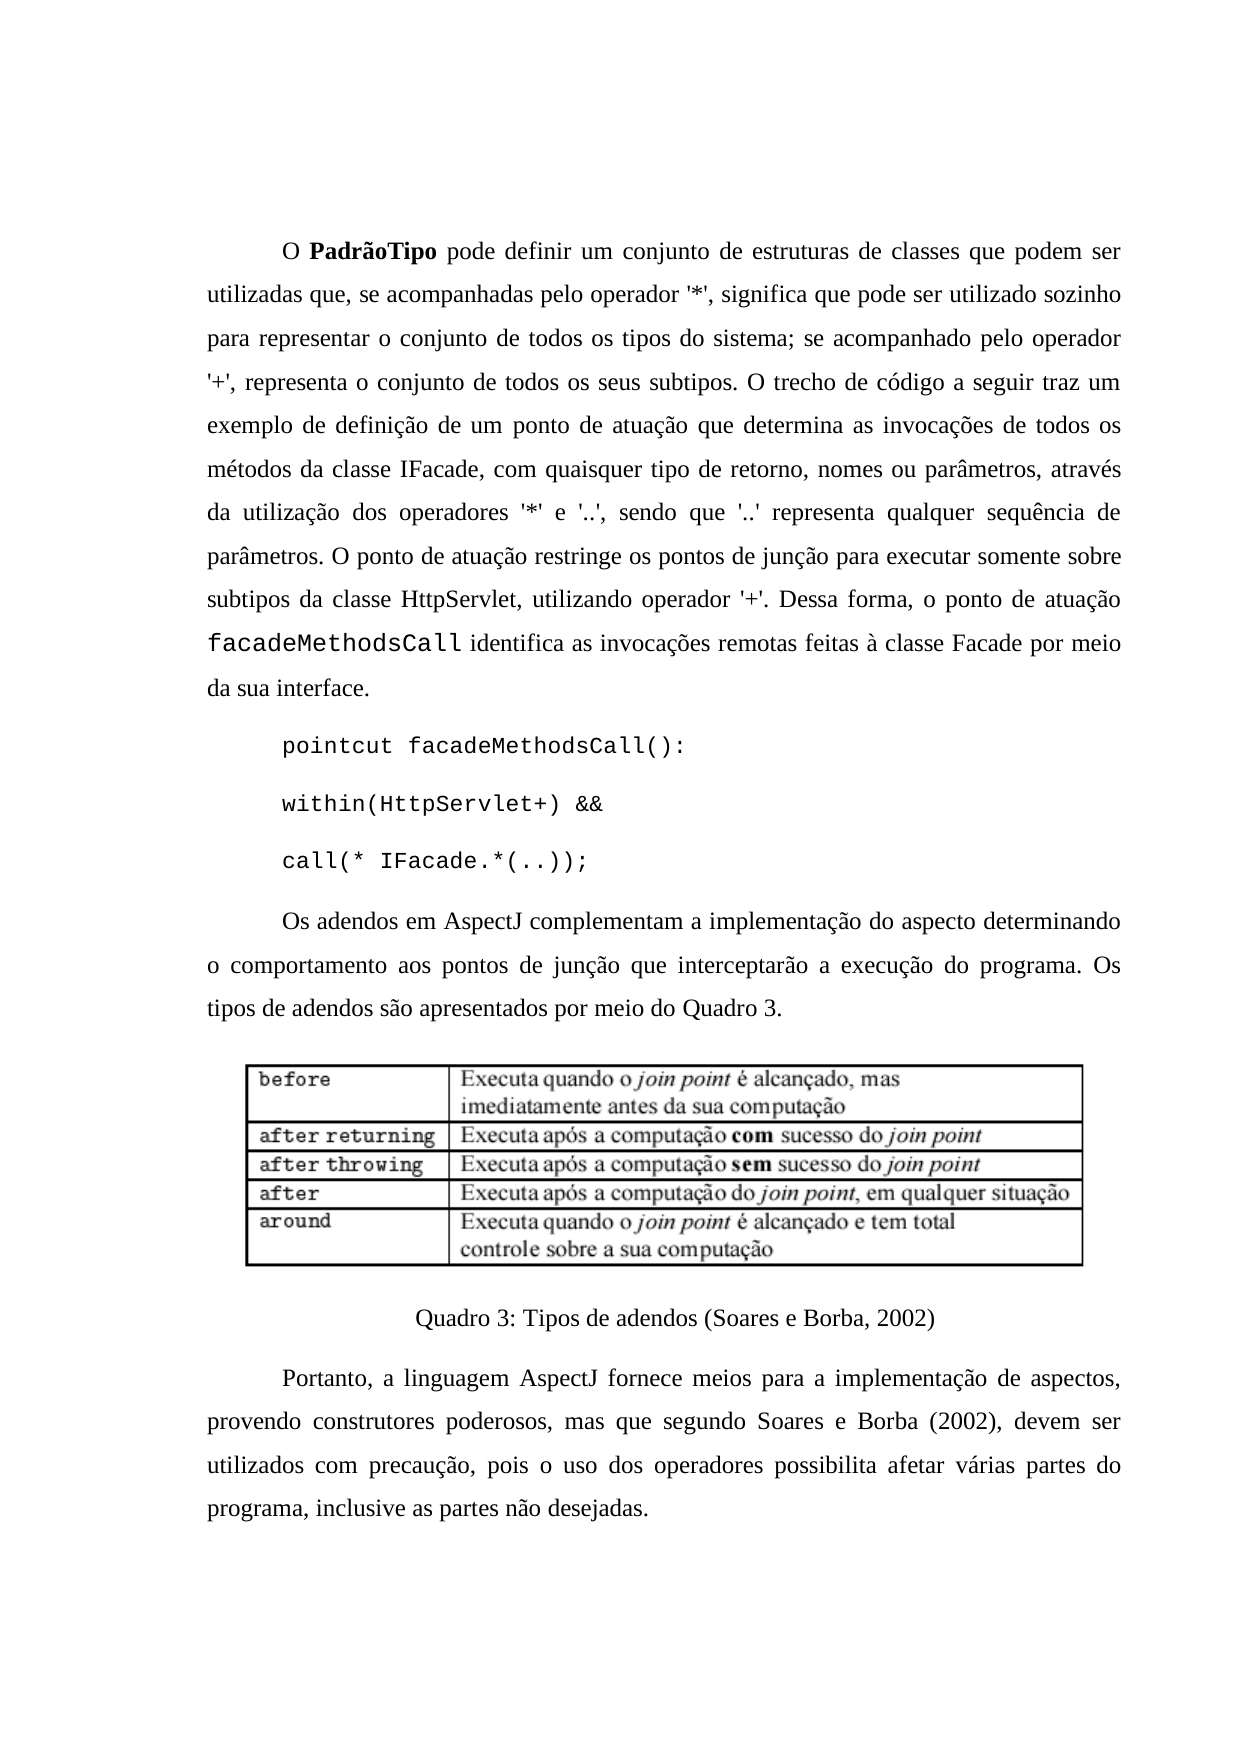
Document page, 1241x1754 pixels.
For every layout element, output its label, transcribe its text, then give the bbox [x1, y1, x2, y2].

text within(HttpServlet+) && [207, 792, 1122, 818]
text Quadro 3: Tipos de adendos (Soares e Borba, 2002) [229, 1303, 1122, 1332]
text Os adendos em AspectJ complementam a implementação do aspecto determinando o comportamento aos pontos de junção que interceptarão a execução do programa. Os tipos de adendos são apresentados por meio do Quadro 3. [207, 906, 1122, 1022]
text Portanto, a linguagem AspectJ fornece meios para a implementação de aspectos, provendo construtores poderosos, mas que segundo Soares e Borba (2002), devem ser utilizados com precaução, pois o uso dos operadores possibilita afetar várias partes do programa, inclusive as partes não desejadas. [207, 1362, 1122, 1522]
text O PadrãoTipo pode definir um conjunto de estruturas de classes que podem ser utilizadas que, se acompanhadas pelo operador '*', significa que pode ser utilizado sozinho para representar o conjunto de todos os tipos do sistema; se acompanhado pelo operador '+', representa o conjunto de todos os seus subtipos. O trecho de código a seguir traz um exemplo de definição de um ponto de atuação que determina as invocações de todos os métodos da classe IFacade, com quaisquer tipo de retorno, nomes ou parâmetros, através da utilização dos operadores '*' e '..', sendo que '..' representa qualquer sequência de parâmetros. O ponto de atuação restringe os pontos de junção para executar somente sobre subtipos da classe HttpServlet, utilizando operador '+'. Dessa forma, o ponto de atuação facadeMethodsCall identifica as invocações remotas feitas à classe Facade por meio da sua interface. [207, 236, 1122, 702]
text pointcut facadeMethodsCall(): [207, 734, 1122, 761]
picture [244, 1063, 1085, 1268]
text call(* IFacade.*(..)); [207, 849, 1122, 875]
